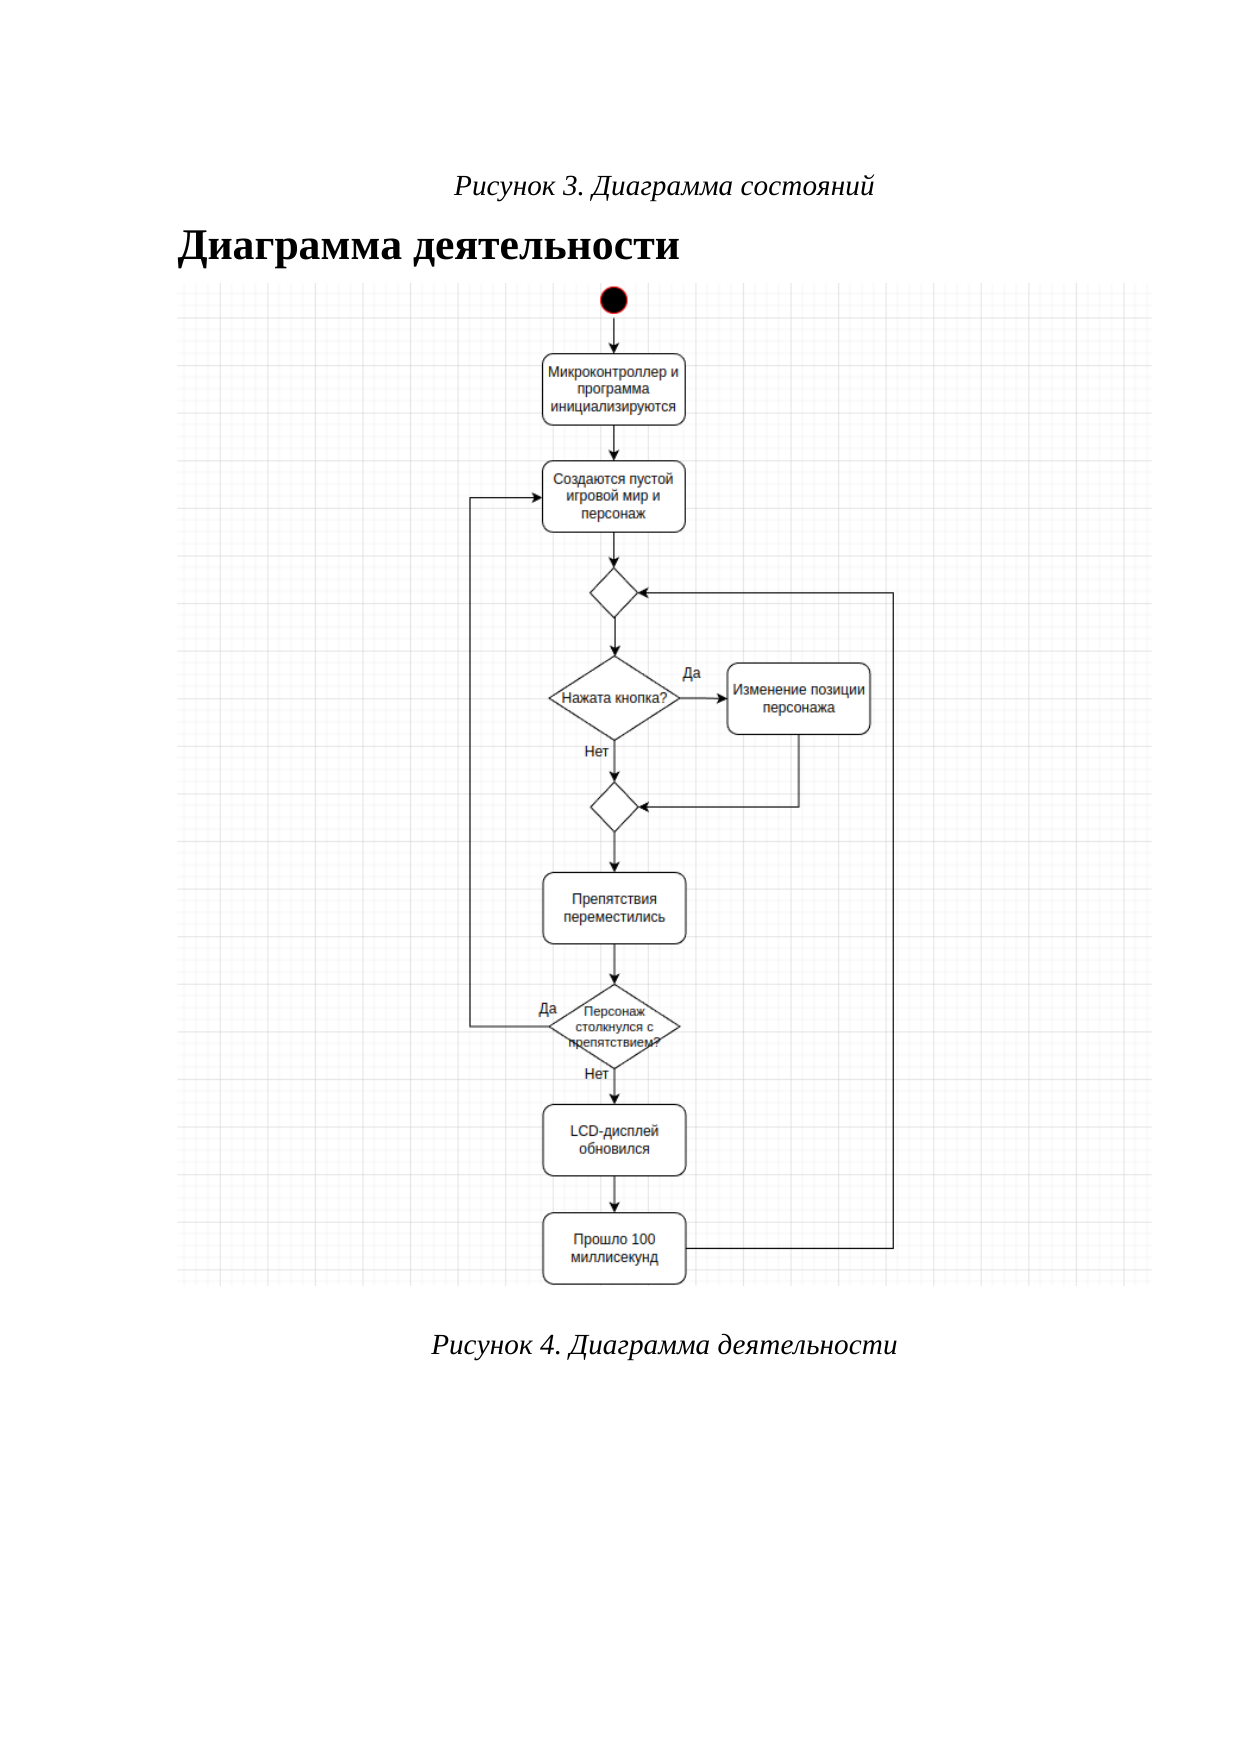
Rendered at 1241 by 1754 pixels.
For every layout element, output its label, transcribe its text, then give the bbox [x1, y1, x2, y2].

text Рисунок 3. Диаграмма состояний [177, 168, 1152, 202]
text Рисунок 4. Диаграмма деятельности [177, 1286, 1152, 1361]
picture [177, 283, 1152, 1286]
text Диаграмма деятельности [177, 219, 1152, 269]
